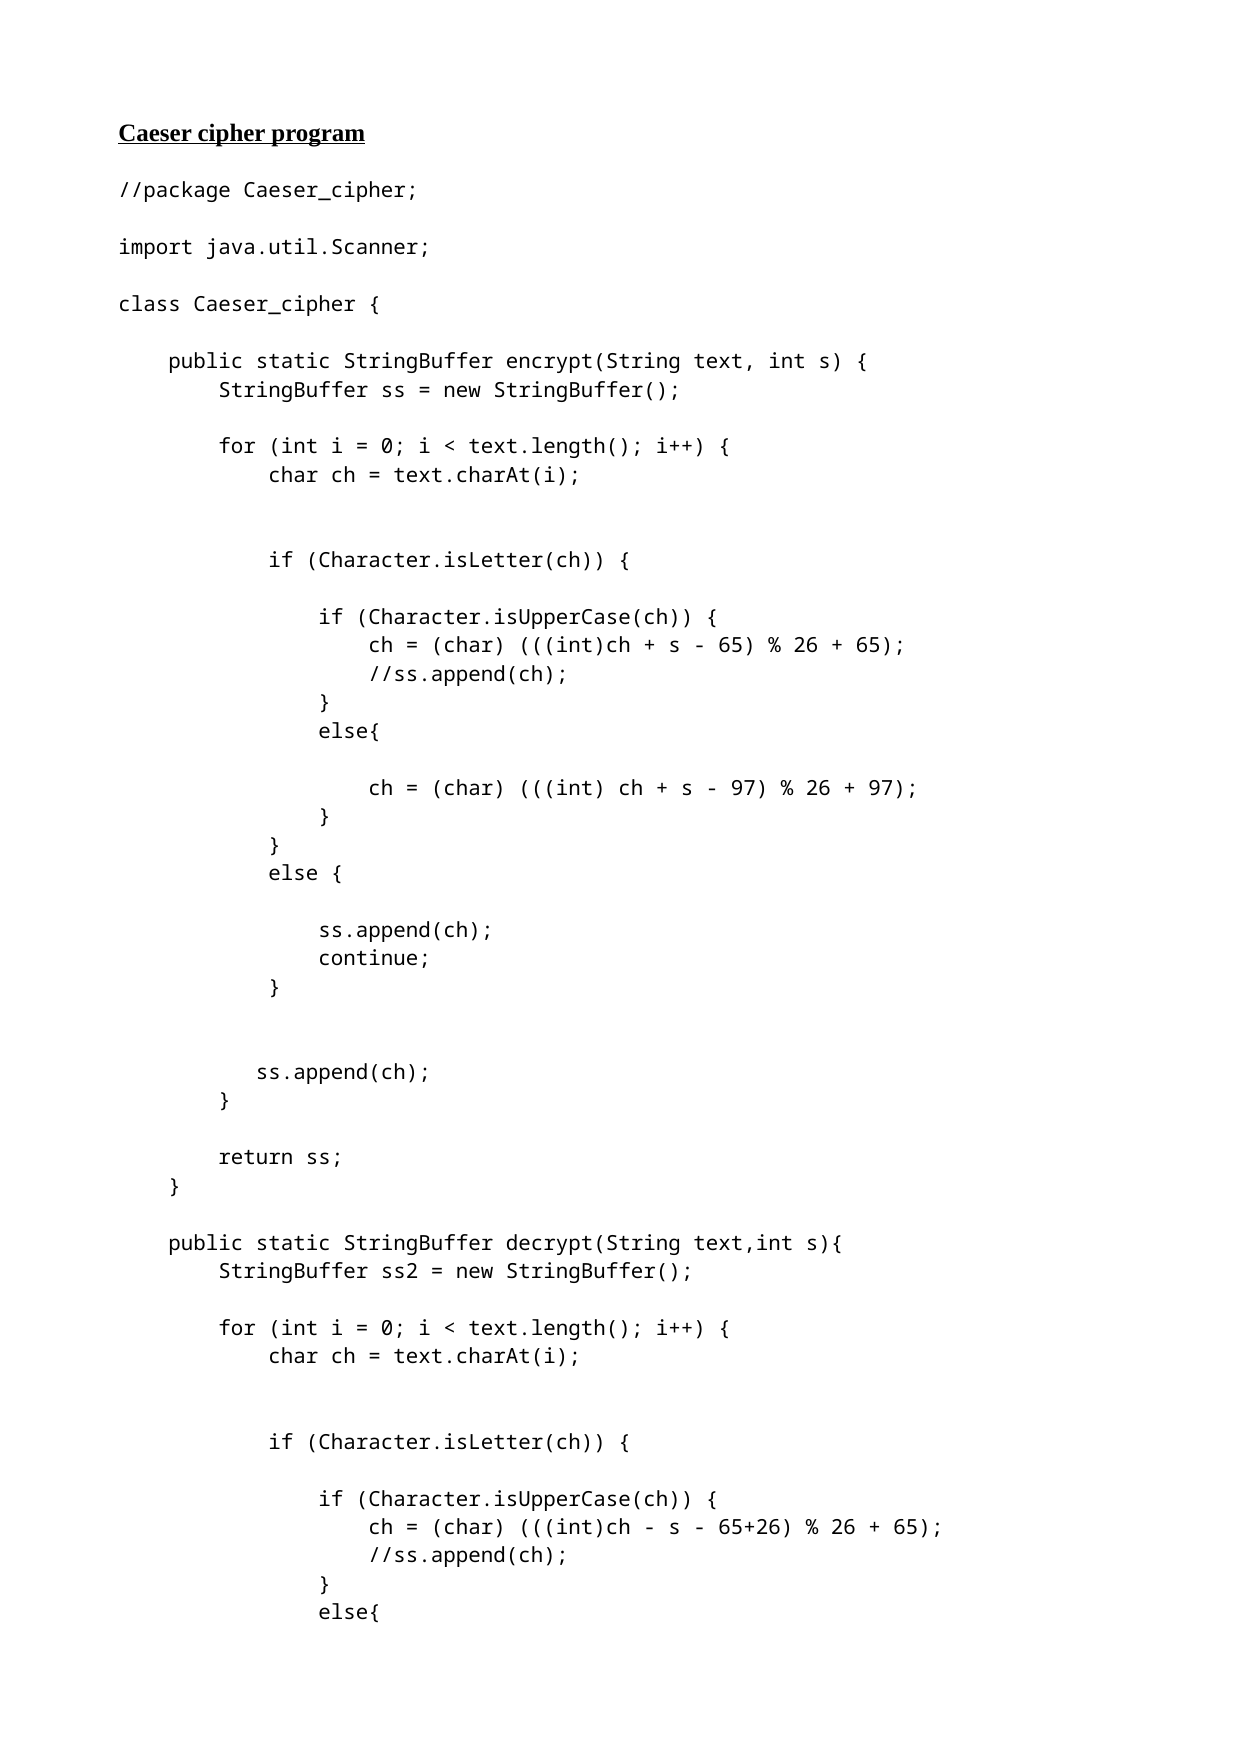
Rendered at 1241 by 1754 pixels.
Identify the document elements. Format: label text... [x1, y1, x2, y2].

text continue; [118, 943, 1122, 972]
text } [118, 1569, 1122, 1597]
text public static StringBuffer encrypt(String text, int s) { [118, 346, 1122, 375]
text else{ [118, 716, 1122, 744]
text else{ [118, 1597, 1122, 1626]
text import java.util.Scanner; [118, 232, 1122, 261]
text StringBuffer ss = new StringBuffer(); [118, 375, 1122, 403]
text } [118, 1171, 1122, 1199]
text ss.append(ch); [118, 915, 1122, 943]
text else { [118, 858, 1122, 887]
text } [118, 801, 1122, 830]
text Caeser cipher program [118, 118, 1122, 147]
text ss.append(ch); [118, 1057, 1122, 1086]
text ch = (char) (((int)ch + s - 65) % 26 + 65); [118, 631, 1122, 659]
text StringBuffer ss2 = new StringBuffer(); [118, 1256, 1122, 1285]
text if (Character.isUpperCase(ch)) { [118, 1484, 1122, 1512]
text for (int i = 0; i < text.length(); i++) { [118, 1313, 1122, 1342]
text //package Caeser_cipher; [118, 176, 1122, 204]
text public static StringBuffer decrypt(String text,int s){ [118, 1228, 1122, 1256]
text } [118, 972, 1122, 1000]
text //ss.append(ch); [118, 1541, 1122, 1569]
text if (Character.isLetter(ch)) { [118, 1427, 1122, 1455]
text char ch = text.charAt(i); [118, 1342, 1122, 1370]
text class Caeser_cipher { [118, 289, 1122, 318]
text if (Character.isLetter(ch)) { [118, 545, 1122, 574]
text //ss.append(ch); [118, 659, 1122, 687]
text return ss; [118, 1142, 1122, 1171]
text } [118, 687, 1122, 716]
text } [118, 1086, 1122, 1114]
text char ch = text.charAt(i); [118, 460, 1122, 488]
text if (Character.isUpperCase(ch)) { [118, 602, 1122, 631]
text ch = (char) (((int) ch + s - 97) % 26 + 97); [118, 773, 1122, 801]
text } [118, 830, 1122, 858]
text ch = (char) (((int)ch - s - 65+26) % 26 + 65); [118, 1512, 1122, 1541]
text for (int i = 0; i < text.length(); i++) { [118, 432, 1122, 460]
